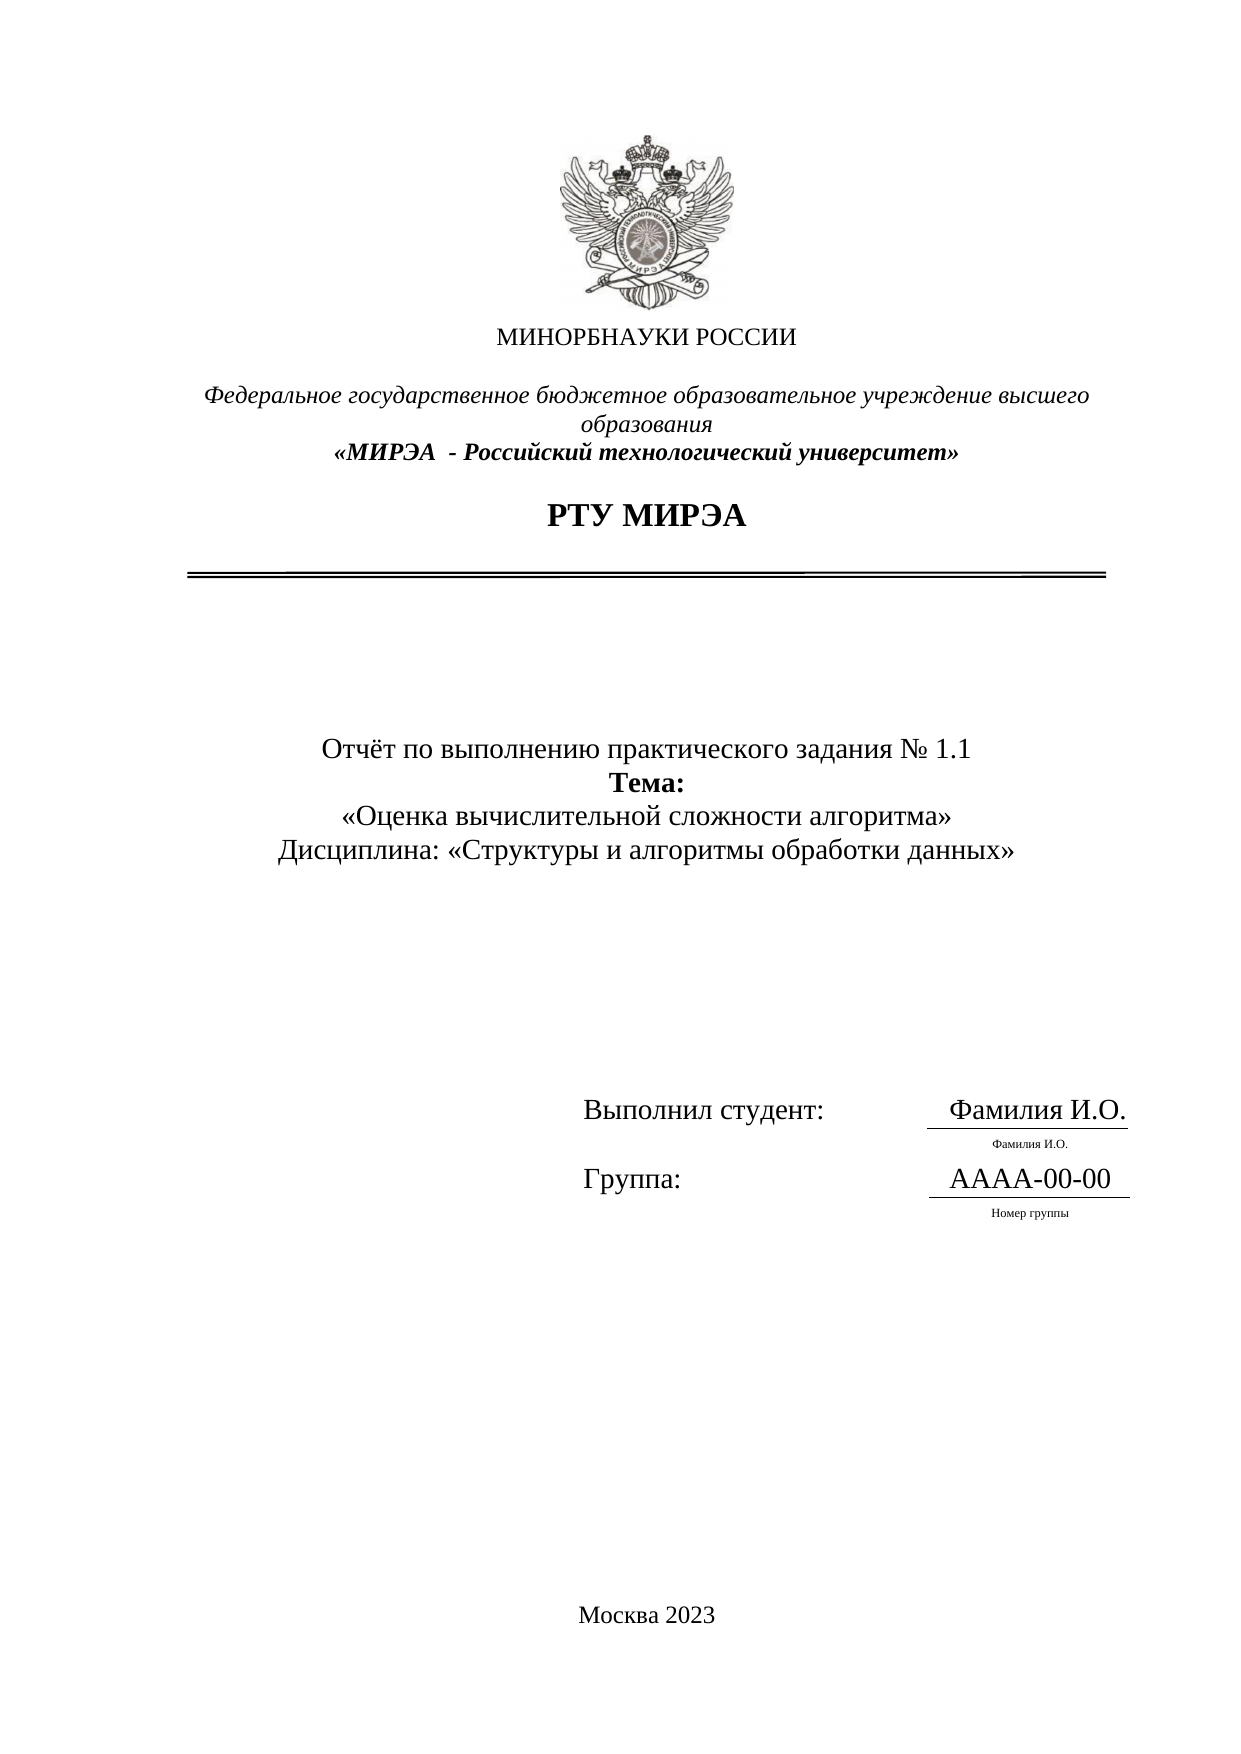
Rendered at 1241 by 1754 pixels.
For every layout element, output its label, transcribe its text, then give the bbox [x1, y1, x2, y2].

table_cell [148, 1155, 577, 1200]
table_header Фамилия И.О. [914, 1087, 1146, 1132]
table_cell Фамилия И.О. [914, 1132, 1146, 1155]
table_header [148, 1087, 577, 1132]
table_cell АААА-00-00 [914, 1155, 1146, 1200]
picture [559, 135, 734, 311]
text Федеральное государственное бюджетное образовательное учреждение высшего образования [148, 380, 1146, 437]
text «МИРЭА - Российский технологический университет» [148, 437, 1146, 466]
table_header Выполнил студент: [578, 1087, 914, 1132]
text Отчёт по выполнению практического задания № 1.1 [148, 731, 1146, 765]
text Тема: [148, 765, 1146, 798]
text Дисциплина: «Структуры и алгоритмы обработки данных» [148, 832, 1146, 866]
table_cell Группа: [578, 1155, 914, 1200]
table_cell [148, 1132, 577, 1155]
table_cell [578, 1200, 914, 1245]
text Москва 2023 [148, 1600, 1146, 1629]
table_cell Номер группы [914, 1200, 1146, 1245]
text «Оценка вычислительной сложности алгоритма» [148, 798, 1146, 832]
table_cell [148, 1200, 577, 1245]
text МИНОРБНАУКИ РОССИИ [148, 322, 1146, 351]
text РТУ МИРЭА [148, 495, 1146, 533]
table_cell [578, 1132, 914, 1155]
